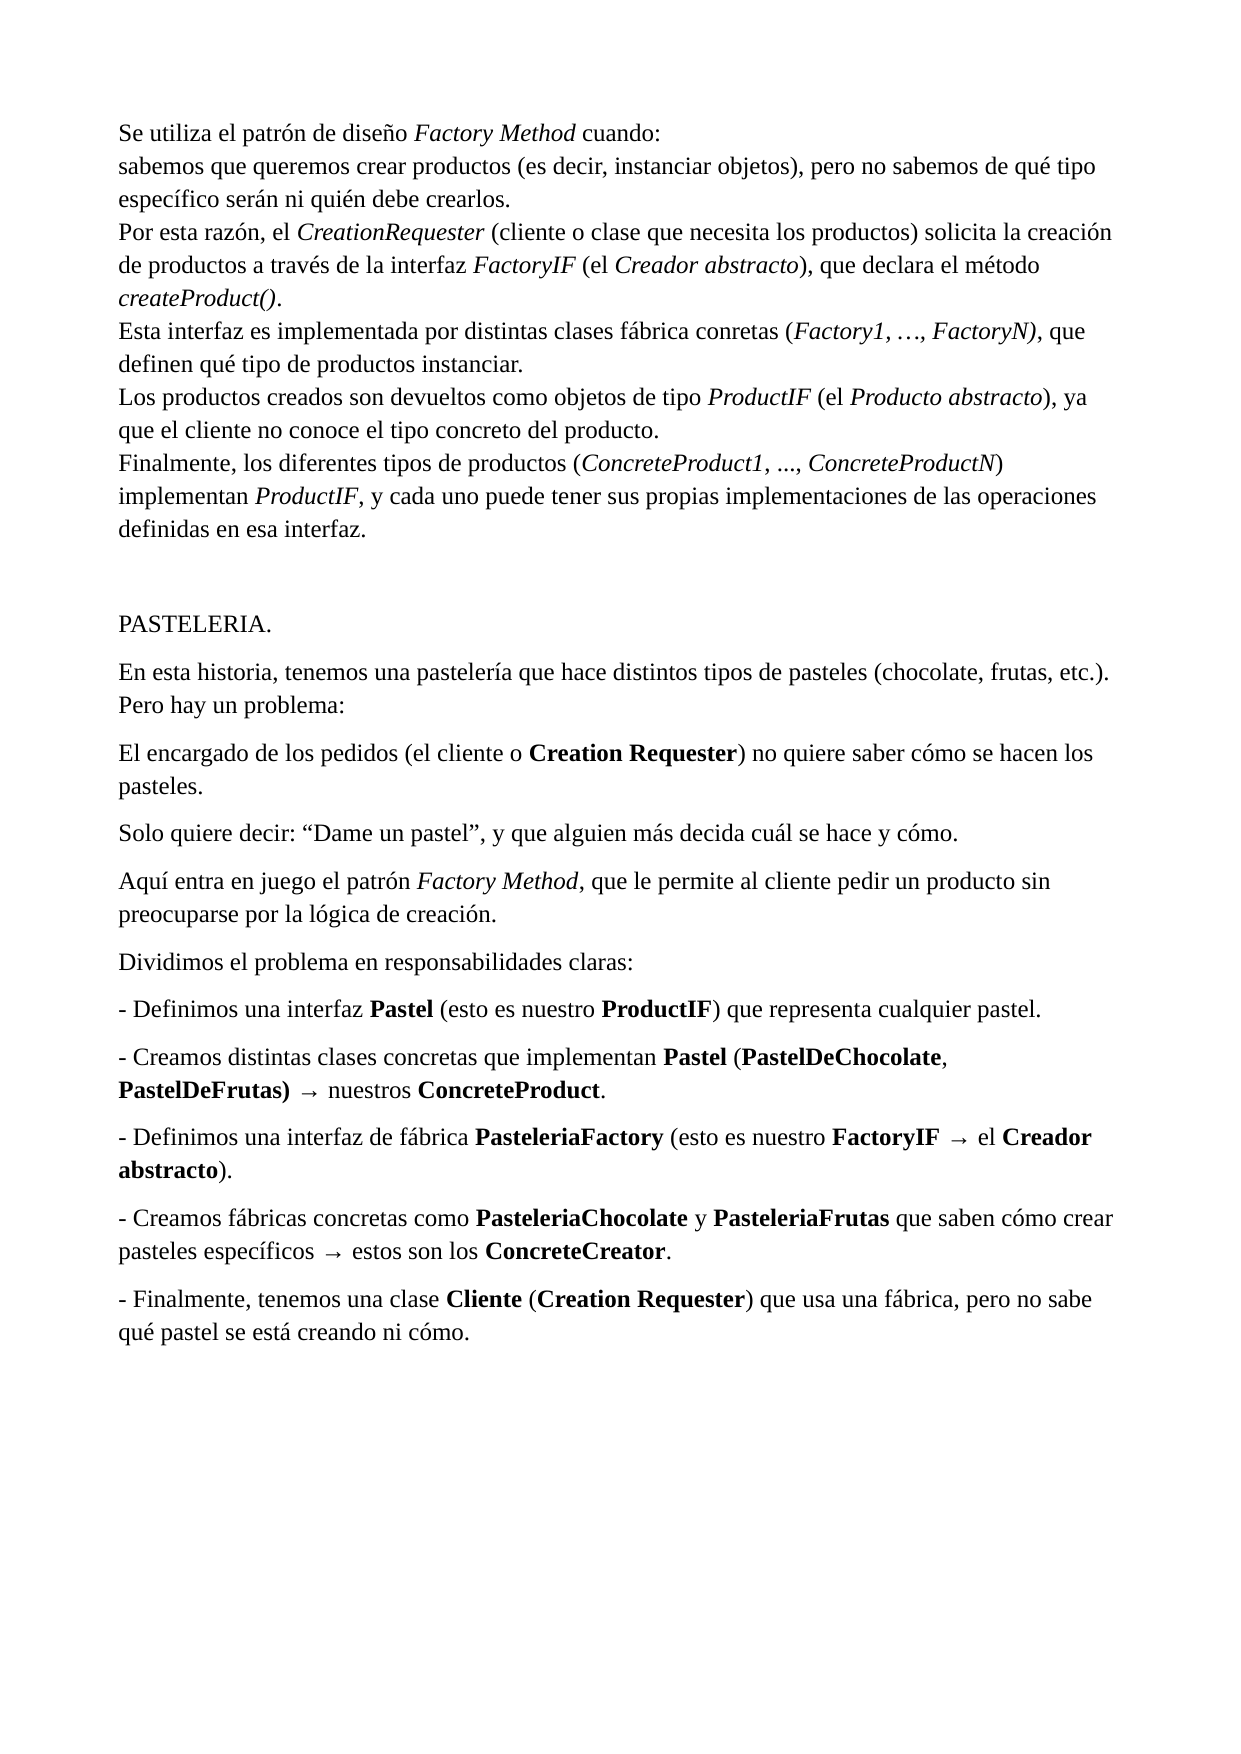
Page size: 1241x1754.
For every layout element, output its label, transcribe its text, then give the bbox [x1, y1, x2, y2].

text - Creamos distintas clases concretas que implementan Pastel (PastelDeChocolate, PastelDeFrutas) → nuestros ConcreteProduct. [118, 1042, 1122, 1104]
text - Definimos una interfaz de fábrica PasteleriaFactory (esto es nuestro FactoryIF → el Creador abstracto). [118, 1122, 1122, 1184]
text Dividimos el problema en responsabilidades claras: [118, 947, 1122, 975]
text En esta historia, tenemos una pastelería que hace distintos tipos de pasteles (chocolate, frutas, etc.). Pero hay un problema: [118, 657, 1122, 719]
text - Creamos fábricas concretas como PasteleriaChocolate y PasteleriaFrutas que saben cómo crear pasteles específicos → estos son los ConcreteCreator. [118, 1203, 1122, 1265]
text Solo quiere decir: “Dame un pastel”, y que alguien más decida cuál se hace y cómo. [118, 818, 1122, 847]
text - Definimos una interfaz Pastel (esto es nuestro ProductIF) que representa cualquier pastel. [118, 994, 1122, 1023]
text - Finalmente, tenemos una clase Cliente (Creation Requester) que usa una fábrica, pero no sabe qué pastel se está creando ni cómo. [118, 1284, 1122, 1346]
text Se utiliza el patrón de diseño Factory Method cuando: sabemos que queremos crear productos (es decir, instanciar objetos), pero no sabemos de qué tipo específico serán ni quién debe crearlos. Por esta razón, el CreationRequester (cliente o clase que necesita los productos) solicita la creación de productos a través de la interfaz FactoryIF (el Creador abstracto), que declara el método createProduct(). Esta interfaz es implementada por distintas clases fábrica conretas (Factory1, …, FactoryN), que definen qué tipo de productos instanciar. Los productos creados son devueltos como objetos de tipo ProductIF (el Producto abstracto), ya que el cliente no conoce el tipo concreto del producto. Finalmente, los diferentes tipos de productos (ConcreteProduct1, ..., ConcreteProductN) implementan ProductIF, y cada uno puede tener sus propias implementaciones de las operaciones definidas en esa interfaz. [118, 118, 1122, 543]
text El encargado de los pedidos (el cliente o Creation Requester) no quiere saber cómo se hacen los pasteles. [118, 738, 1122, 799]
text Aquí entra en juego el patrón Factory Method, que le permite al cliente pedir un producto sin preocuparse por la lógica de creación. [118, 866, 1122, 928]
text PASTELERIA. [118, 609, 1122, 638]
